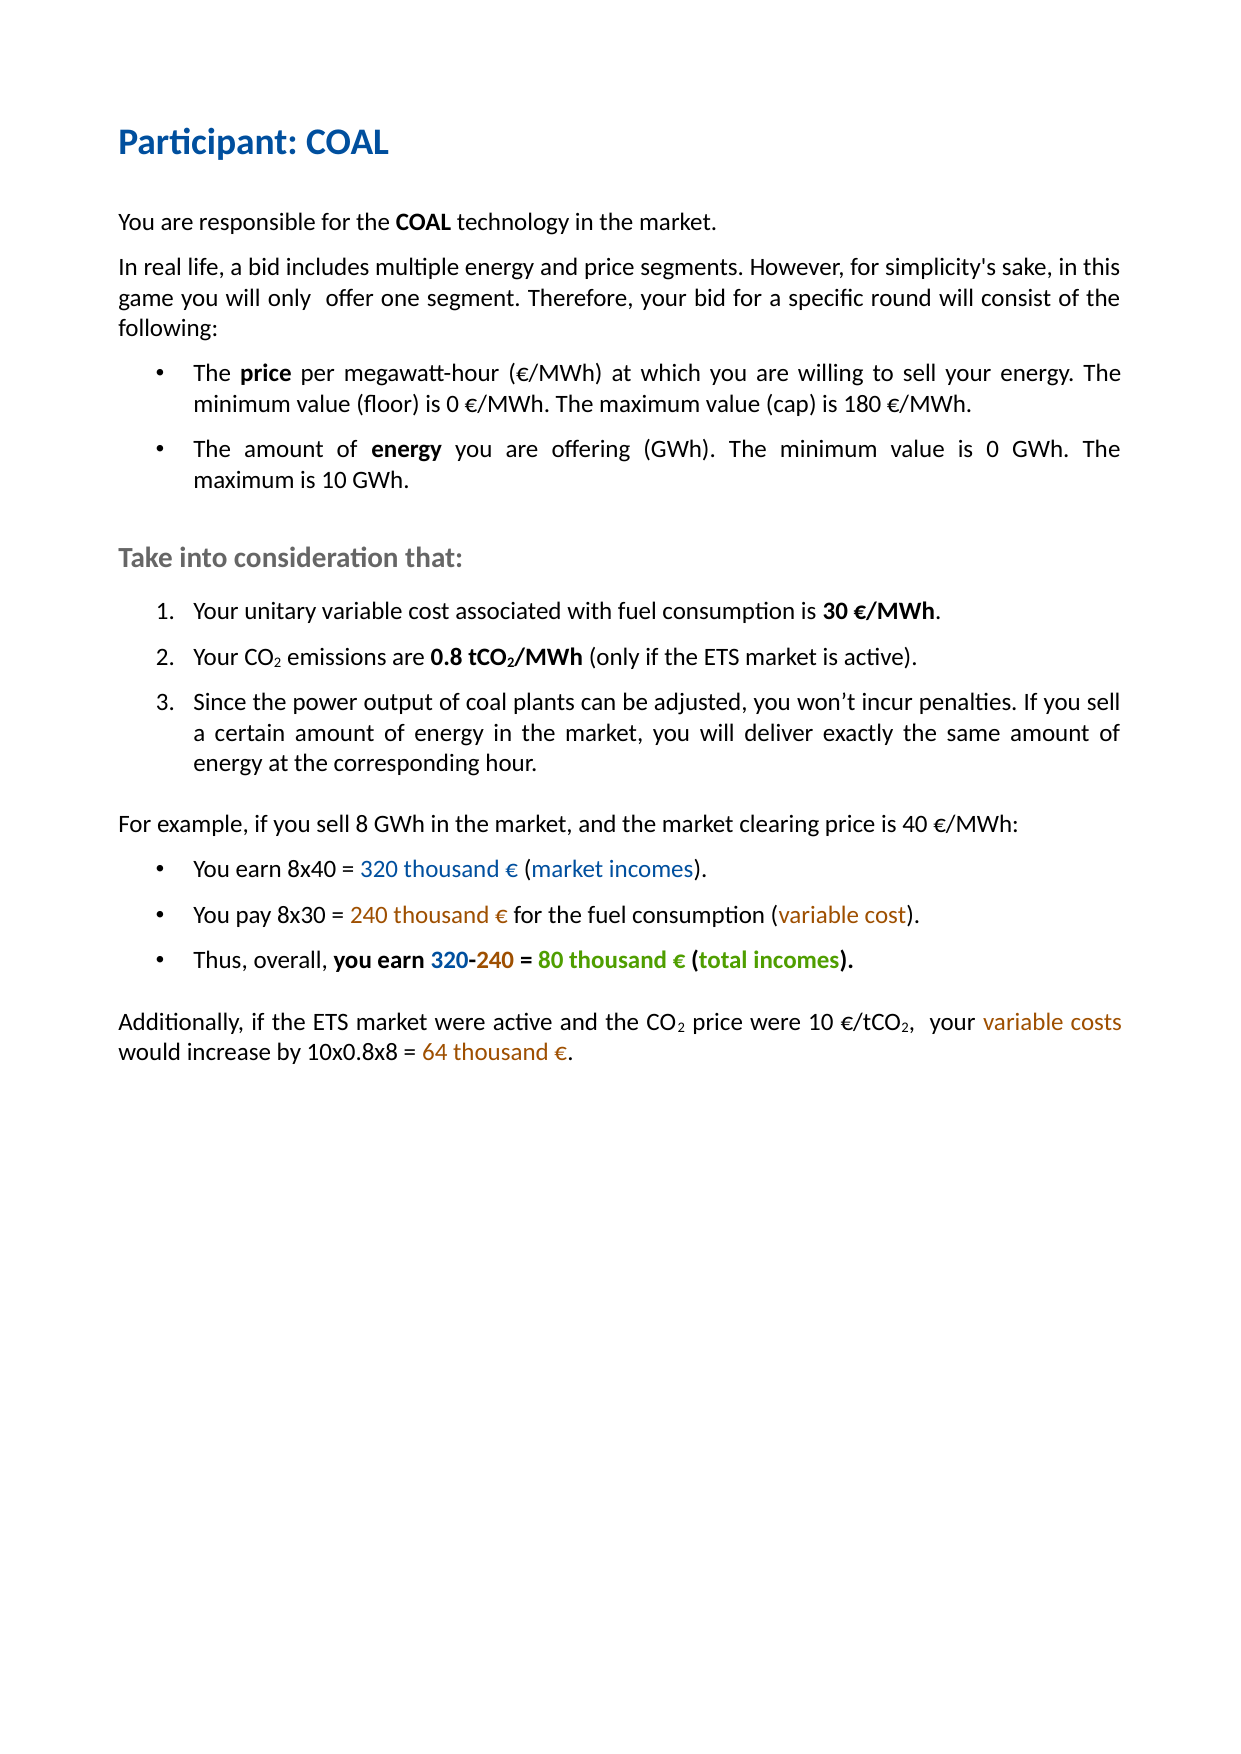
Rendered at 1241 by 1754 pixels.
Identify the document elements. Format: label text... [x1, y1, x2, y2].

text You are responsible for the COAL technology in the market. [118, 206, 1122, 236]
subtitle Take into consideration that: [118, 539, 1122, 574]
text In real life, a bid includes multiple energy and price segments. However, for simplicity's sake, in this game you will only offer one segment. Therefore, your bid for a specific round will consist of the following: [118, 251, 1122, 343]
list The amount of energy you are offering (GWh). The minimum value is 0 GWh. The maximum is 10 GWh. [156, 433, 1122, 494]
text For example, if you sell 8 GWh in the market, and the market clearing price is 40 €/MWh: [118, 808, 1122, 839]
list Your CO2 emissions are 0.8 tCO2/MWh (only if the ETS market is active). [156, 641, 1122, 672]
list The price per megawatt-hour (€/MWh) at which you are willing to sell your energy. The minimum value (floor) is 0 €/MWh. The maximum value (cap) is 180 €/MWh. [156, 358, 1122, 419]
list You pay 8x30 = 240 thousand € for the fuel consumption (variable cost). [156, 899, 1122, 930]
subtitle Participant: COAL [118, 118, 1122, 164]
list Your unitary variable cost associated with fuel consumption is 30 €/MWh. [156, 596, 1122, 626]
text Additionally, if the ETS market were active and the CO2 price were 10 €/tCO2, your variable costs would increase by 10x0.8x8 = 64 thousand €. [118, 1006, 1122, 1067]
list Since the power output of coal plants can be adjusted, you won’t incur penalties. If you sell a certain amount of energy in the market, you will deliver exactly the same amount of energy at the corresponding hour. [156, 687, 1122, 778]
list Thus, overall, you earn 320-240 = 80 thousand € (total incomes). [156, 945, 1122, 975]
list You earn 8x40 = 320 thousand € (market incomes). [156, 854, 1122, 884]
